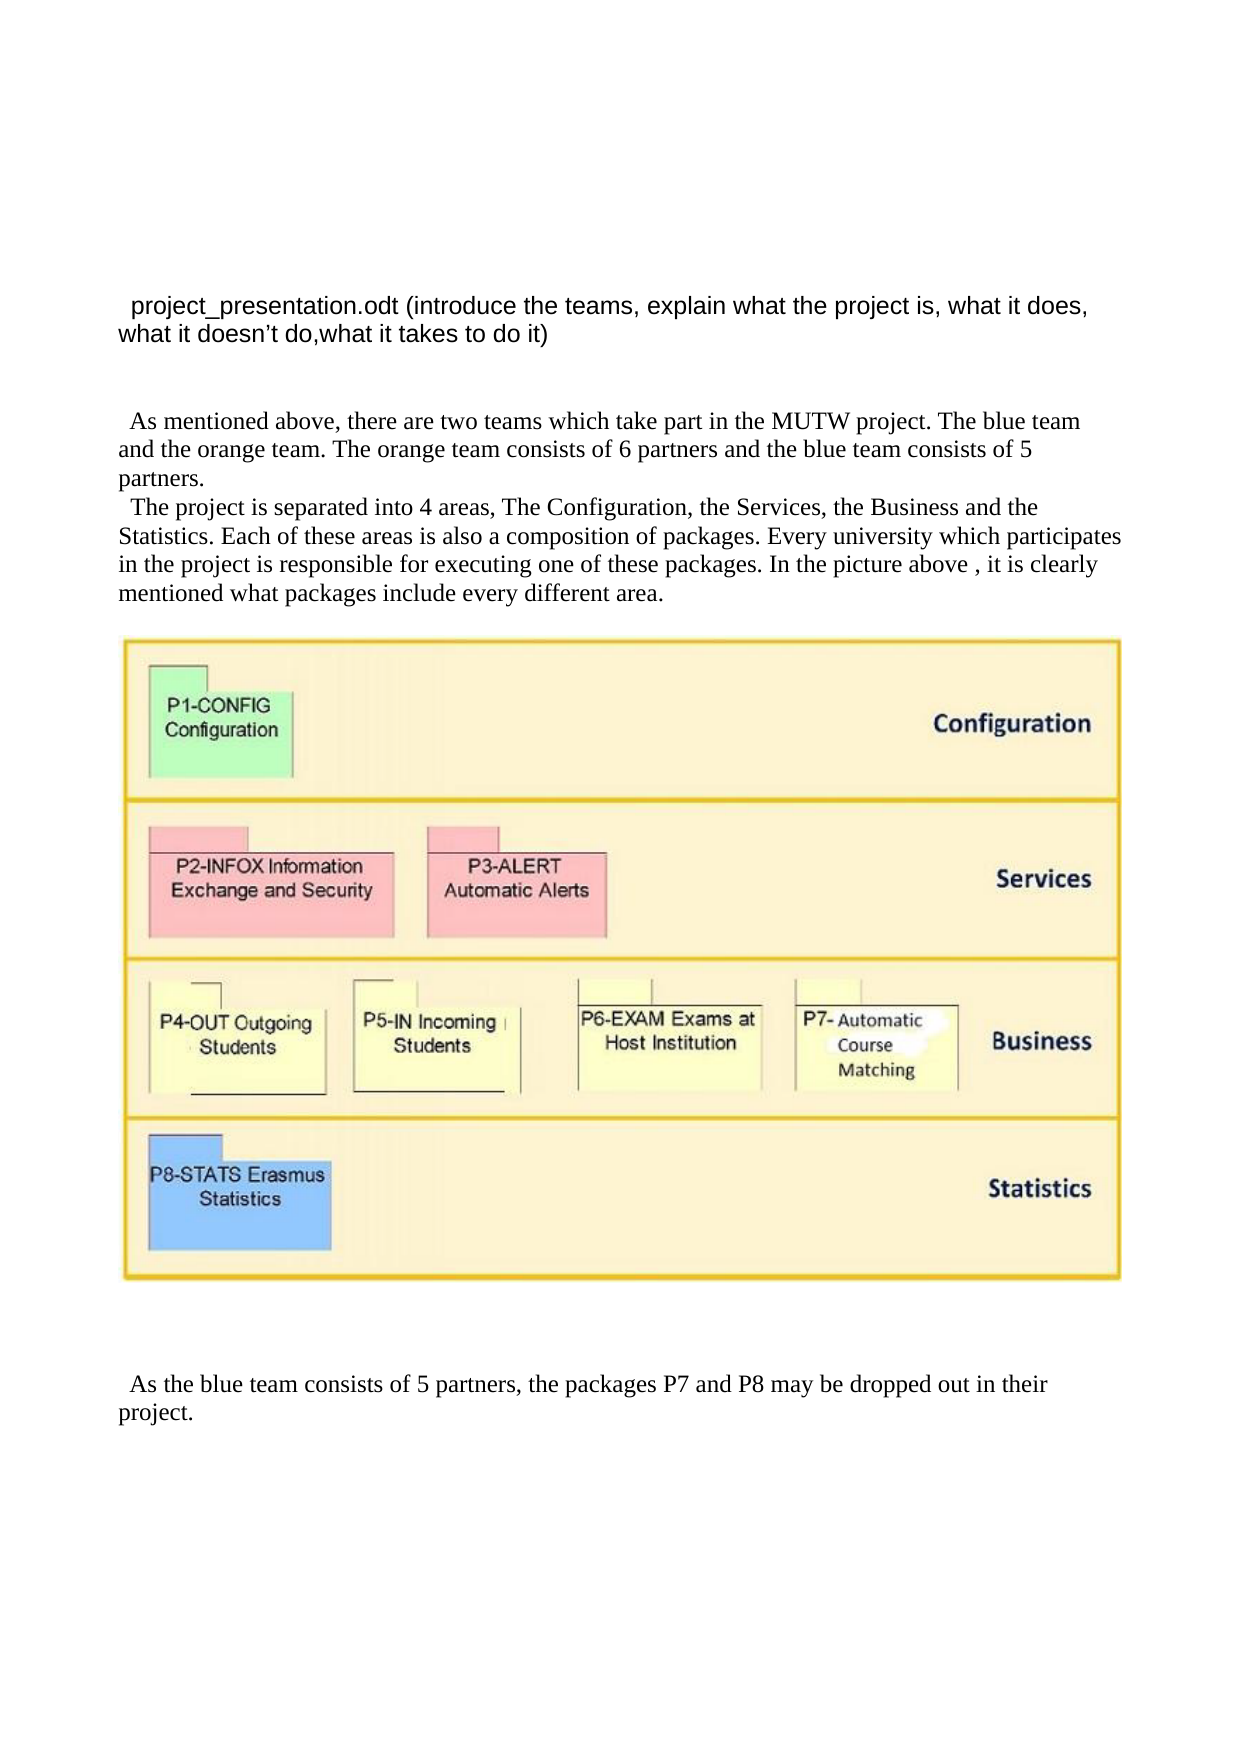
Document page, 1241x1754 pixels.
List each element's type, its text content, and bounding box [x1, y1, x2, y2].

text The project is separated into 4 areas, The Configuration, the Services, the Business and the Statistics. Each of these areas is also a composition of packages. Every university which participates in the project is responsible for executing one of these packages. In the picture above , it is clearly mentioned what packages include every different area. [118, 492, 1122, 607]
text As mentioned above, there are two teams which take part in the MUTW project. The blue team and the orange team. The orange team consists of 6 partners and the blue team consists of 5 partners. [118, 406, 1122, 492]
text As the blue team consists of 5 partners, the packages P7 and P8 may be dropped out in their project. [118, 1369, 1122, 1426]
text project_presentation.odt (introduce the teams, explain what the project is, what it does, what it doesn’t do,what it takes to do it) [118, 291, 1122, 348]
